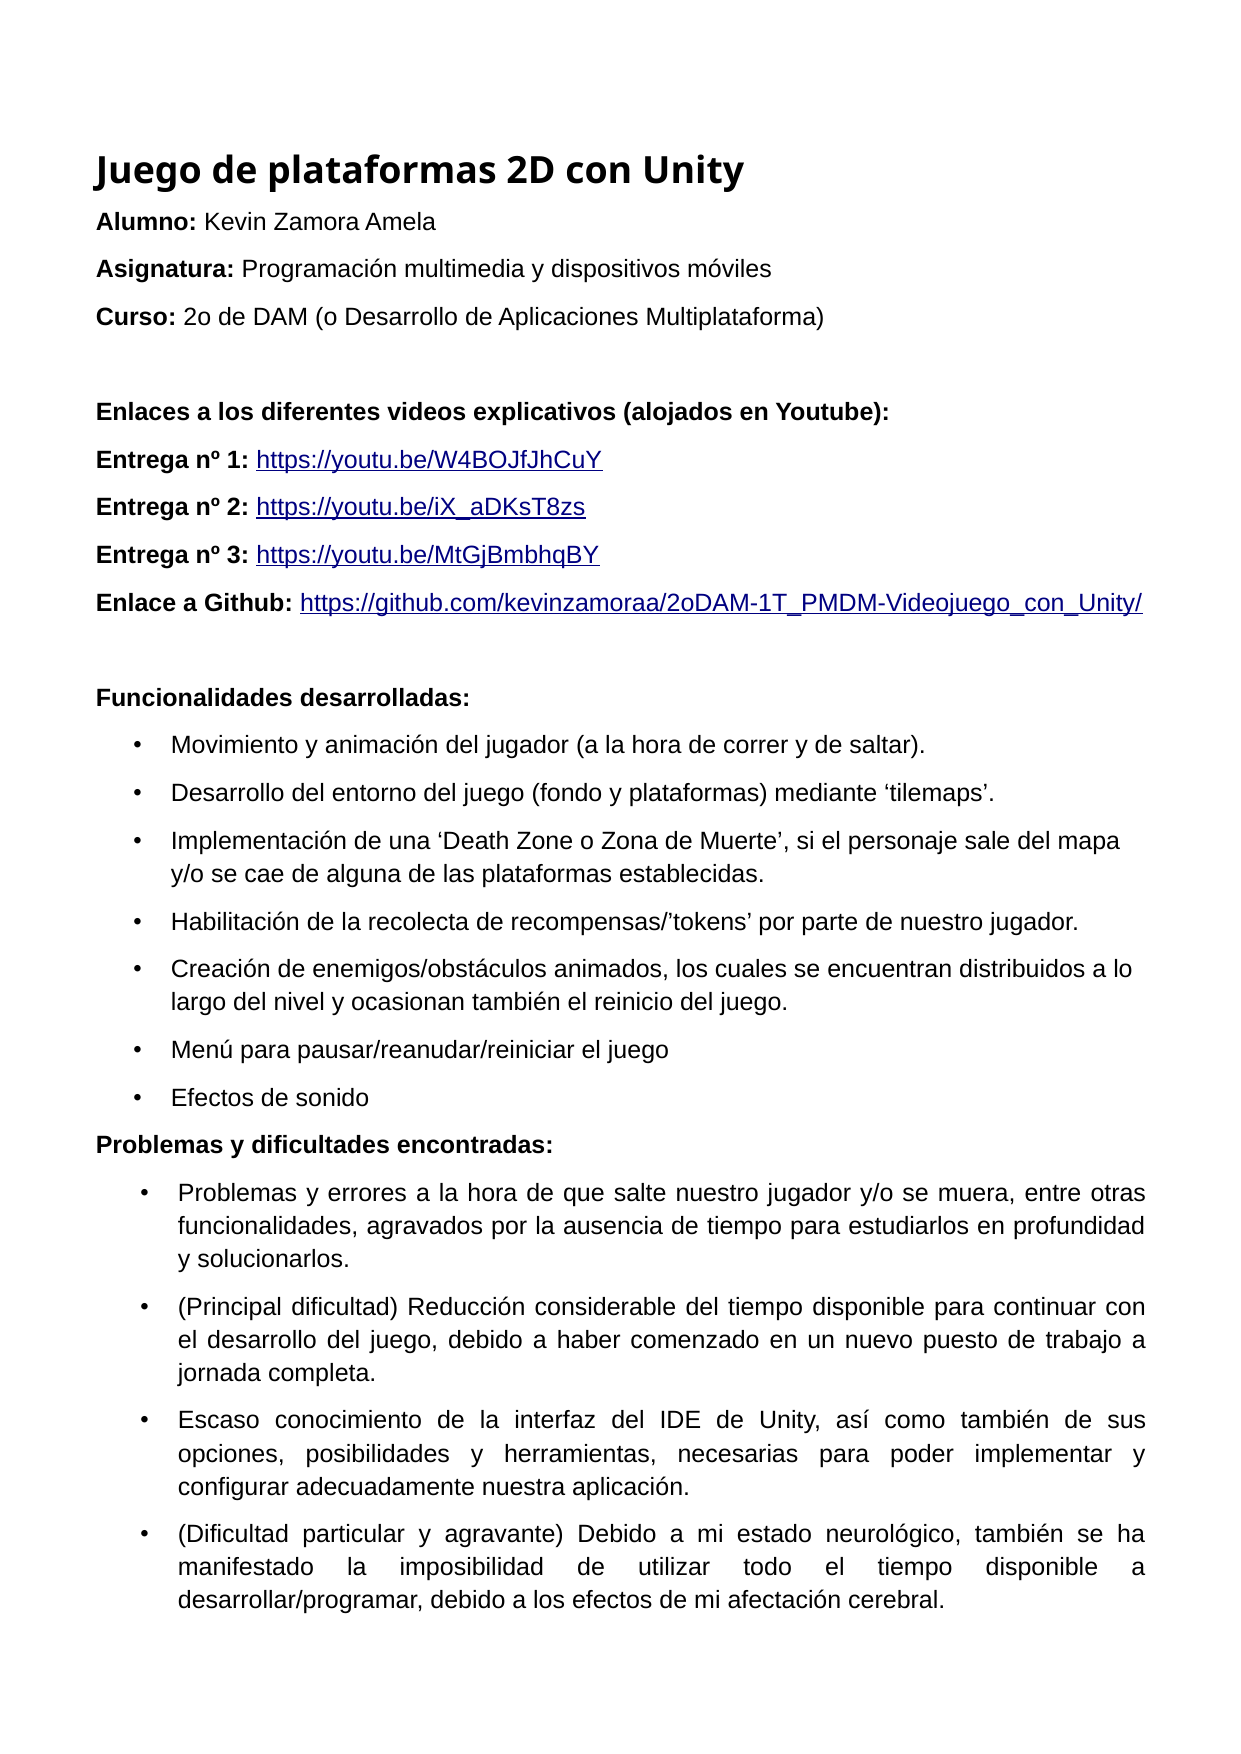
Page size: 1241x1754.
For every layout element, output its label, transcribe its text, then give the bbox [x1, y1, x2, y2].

text Entrega nº 3: https://youtu.be/MtGjBmbhqBY [96, 540, 1147, 569]
list Menú para pausar/reanudar/reiniciar el juego [133, 1035, 1147, 1064]
text Entrega nº 1: https://youtu.be/W4BOJfJhCuY [96, 445, 1147, 473]
list Problemas y errores a la hora de que salte nuestro jugador y/o se muera, entre otras funcionalidades, agravados por la ausencia de tiempo para estudiarlos en profundidad y solucionarlos. [140, 1178, 1147, 1273]
text Asignatura: Programación multimedia y dispositivos móviles [96, 254, 1147, 283]
list Habilitación de la recolecta de recompensas/’tokens’ por parte de nuestro jugador. [133, 906, 1147, 935]
list Implementación de una ‘Death Zone o Zona de Muerte’, si el personaje sale del mapa y/o se cae de alguna de las plataformas establecidas. [133, 826, 1147, 888]
text Curso: 2o de DAM (o Desarrollo de Aplicaciones Multiplataforma) [96, 302, 1147, 331]
list Creación de enemigos/obstáculos animados, los cuales se encuentran distribuidos a lo largo del nivel y ocasionan también el reinicio del juego. [133, 954, 1147, 1016]
text Entrega nº 2: https://youtu.be/iX_aDKsT8zs [96, 492, 1147, 521]
list Escaso conocimiento de la interfaz del IDE de Unity, así como también de sus opciones, posibilidades y herramientas, necesarias para poder implementar y configurar adecuadamente nuestra aplicación. [140, 1405, 1147, 1500]
list Movimiento y animación del jugador (a la hora de correr y de saltar). [133, 730, 1147, 759]
text Problemas y dificultades encontradas: [96, 1130, 1147, 1159]
text Enlace a Github: https://github.com/kevinzamoraa/2oDAM-1T_PMDM-Videojuego_con_Unity/ [96, 587, 1147, 616]
subtitle Juego de plataformas 2D con Unity [96, 143, 1147, 194]
text Alumno: Kevin Zamora Amela [96, 207, 1147, 235]
list (Dificultad particular y agravante) Debido a mi estado neurológico, también se ha manifestado la imposibilidad de utilizar todo el tiempo disponible a desarrollar/programar, debido a los efectos de mi afectación cerebral. [140, 1519, 1147, 1614]
list (Principal dificultad) Reducción considerable del tiempo disponible para continuar con el desarrollo del juego, debido a haber comenzado en un nuevo puesto de trabajo a jornada completa. [140, 1292, 1147, 1387]
text Funcionalidades desarrolladas: [96, 683, 1147, 711]
list Desarrollo del entorno del juego (fondo y plataformas) mediante ‘tilemaps’. [133, 778, 1147, 807]
list Efectos de sonido [133, 1083, 1147, 1111]
text Enlaces a los diferentes videos explicativos (alojados en Youtube): [96, 397, 1147, 426]
